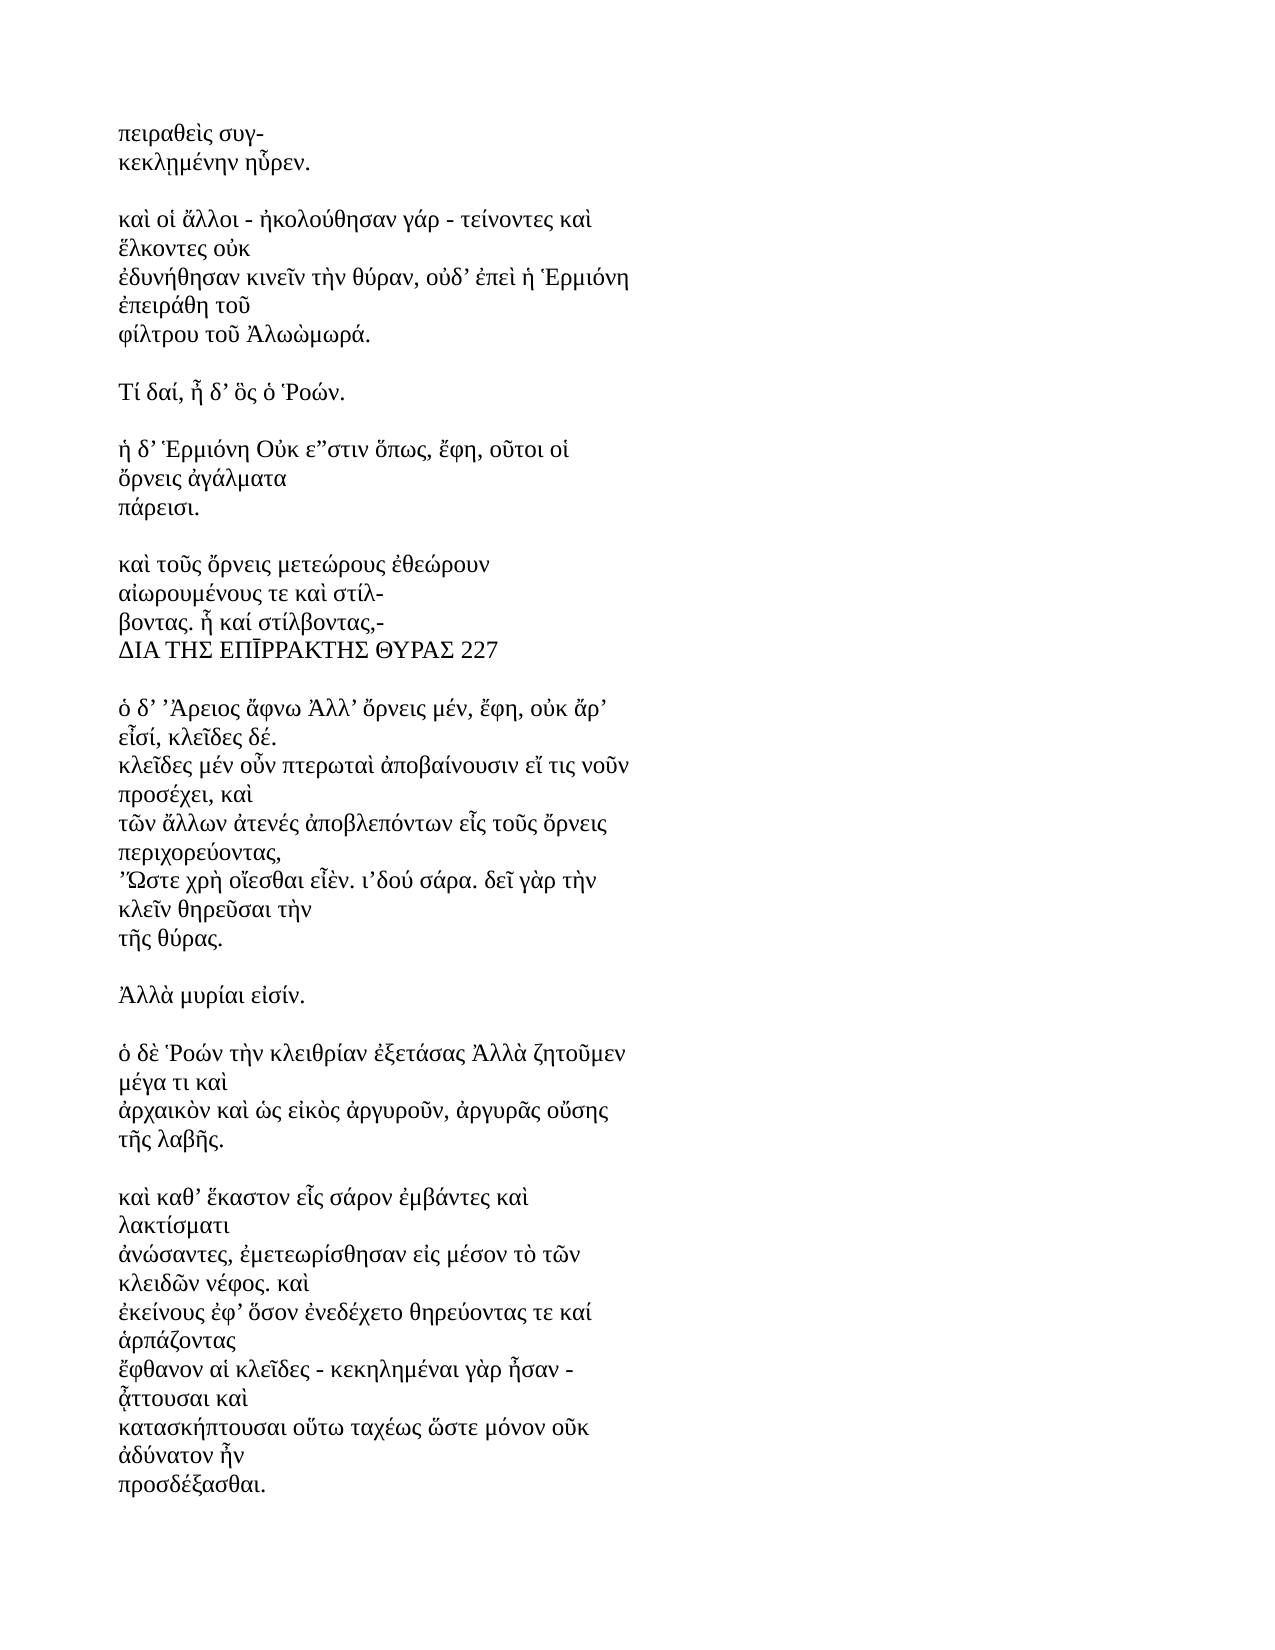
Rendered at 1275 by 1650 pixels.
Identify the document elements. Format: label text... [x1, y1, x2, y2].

table_cell [638, 118, 1157, 1527]
table_cell πειραθεὶς συγ- κεκλῃμένην ηὗρεν. καὶ οἱ ἄλλοι - ἠκολούθησαν γάρ - τείνοντες καὶ ἕλκοντες οὐκ ἐδυνήθησαν κινεῖν τὴν θύραν, οὐδ’ ἐπεὶ ἡ Ἑρμιόνη ἐπειράθη τοῦ φίλτρου τοῦ Ἀλωὼμωρά. Τί δαί, ἦ δ’ ὃς ὁ Ῥοών. ἡ δ’ Ἑρμιόνη Οὐκ ε”στιν ὅπως, ἔφη, οῦτοι οἱ ὄρνεις ἀγάλματα πάρεισι. καὶ τοῦς ὄρνεις μετεώρους ἐθεώρουν αἰωρουμένους τε καὶ στίλ- βοντας. ἧ καί στίλβοντας,- ΔΙΑ ΤΗΣ ΕΠῙΡΡΑΚΤΗΣ ΘΥΡΑΣ 227 ὁ δ’ ’Ἀρειος ἄφνω Ἀλλ’ ὄρνεις μέν, ἔφη, οὐκ ἄρ’ εἶσί, κλεῖδες δέ. κλεῖδες μέν οὖν πτερωταὶ ἀποβαίνουσιν εἴ τις νοῦν προσέχει, καὶ τῶν ἄλλων ἀτενές ἀποβλεπόντων εἶς τοῦς ὄρνεις περιχορεύοντας, ’Ώστε χρὴ οἴεσθαι εἶὲν. ι’δού σάρα. δεῖ γὰρ τὴν κλεῖν θηρεῦσαι τὴν τῆς θύρας. Ἀλλὰ μυρίαι εἰσίν. ὁ δὲ Ῥοών τὴν κλειθρίαν ἐξετάσας Ἀλλὰ ζητοῦμεν μέγα τι καὶ ἀρχαικὸν καὶ ὡς εἰκὸς ἀργυροῦν, ἀργυρᾶς οὔσης τῆς λαβῆς. καὶ καθ’ ἕκαστον εἷς σάρον ἐμβάντες καὶ λακτίσματι ἀνώσαντες, ἐμετεωρίσθησαν εἰς μέσον τὸ τῶν κλειδῶν νέφος. καὶ ἐκείνους ἐφ’ ὅσον ἐνεδέχετο θηρεύοντας τε καί ἁρπάζοντας ἔφθανον αἱ κλεῖδες - κεκηλημέναι γὰρ ἦσαν - ᾆττουσαι καὶ κατασκήπτουσαι οὕτω ταχέως ὥστε μόνον οῦκ ἀδύνατον ἦν προσδέξασθαι. [118, 118, 637, 1527]
